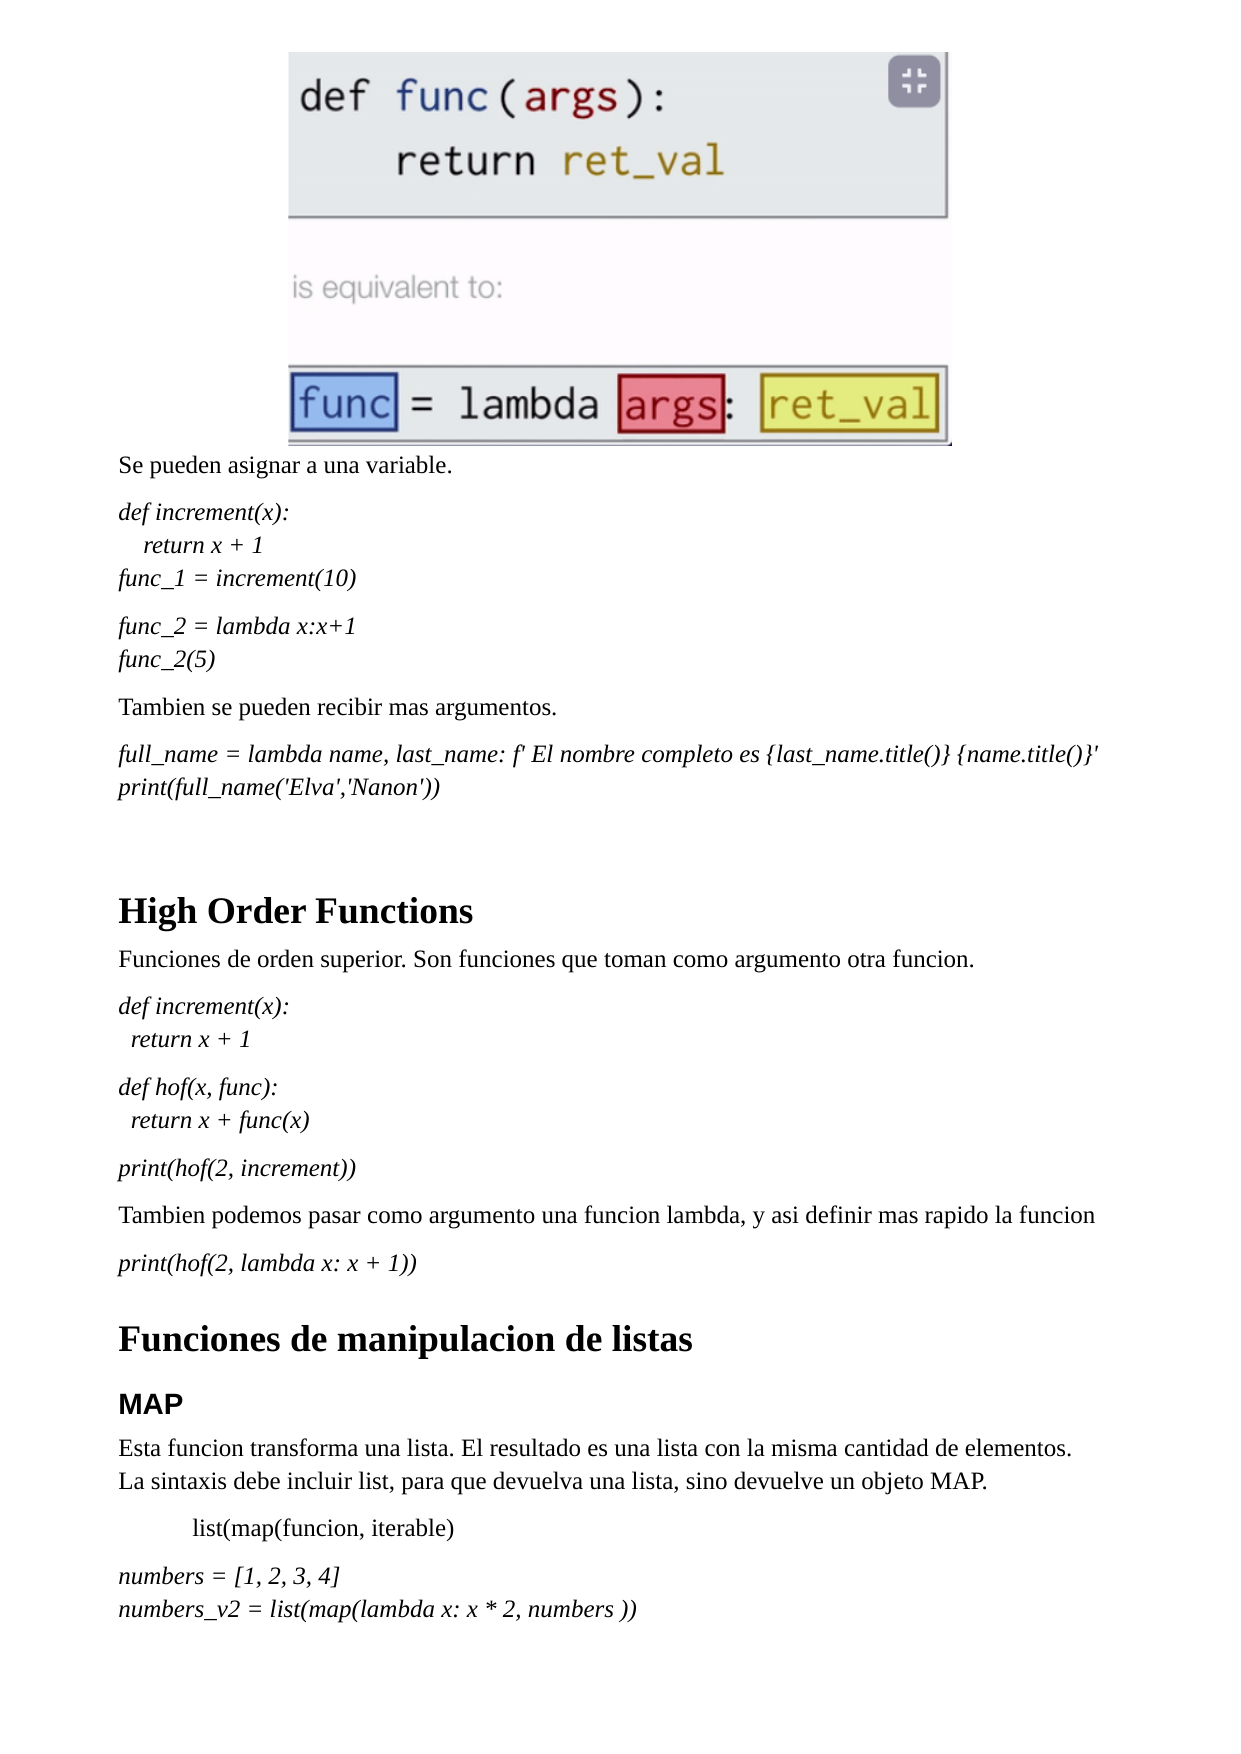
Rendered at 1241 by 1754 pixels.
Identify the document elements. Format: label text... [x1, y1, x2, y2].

text print(hof(2, increment)) [118, 1153, 1122, 1181]
text def hof(x, func): return x + func(x) [118, 1072, 1122, 1134]
text Esta funcion transforma una lista. El resultado es una lista con la misma cantidad de elementos. La sintaxis debe incluir list, para que devuelva una lista, sino devuelve un objeto MAP. [118, 1433, 1122, 1494]
subtitle Funciones de manipulacion de listas [118, 1316, 1122, 1359]
text list(map(funcion, iterable) [118, 1513, 1122, 1542]
text def increment(x): return x + 1 [118, 991, 1122, 1053]
text Tambien se pueden recibir mas argumentos. [118, 692, 1122, 720]
subtitle High Order Functions [118, 888, 1122, 931]
text full_name = lambda name, last_name: f' El nombre completo es {last_name.title()} {name.title()}' print(full_name('Elva','Nanon')) [118, 739, 1122, 801]
text print(hof(2, lambda x: x + 1)) [118, 1248, 1122, 1277]
subtitle MAP [118, 1387, 1122, 1420]
text func_2 = lambda x:x+1 func_2(5) [118, 611, 1122, 673]
text Tambien podemos pasar como argumento una funcion lambda, y asi definir mas rapido la funcion [118, 1200, 1122, 1229]
text Se pueden asignar a una variable. [118, 53, 1122, 478]
text def increment(x): return x + 1 func_1 = increment(10) [118, 497, 1122, 592]
text numbers = [1, 2, 3, 4] numbers_v2 = list(map(lambda x: x * 2, numbers )) [118, 1561, 1122, 1623]
text Funciones de orden superior. Son funciones que toman como argumento otra funcion. [118, 944, 1122, 973]
picture [288, 52, 952, 446]
